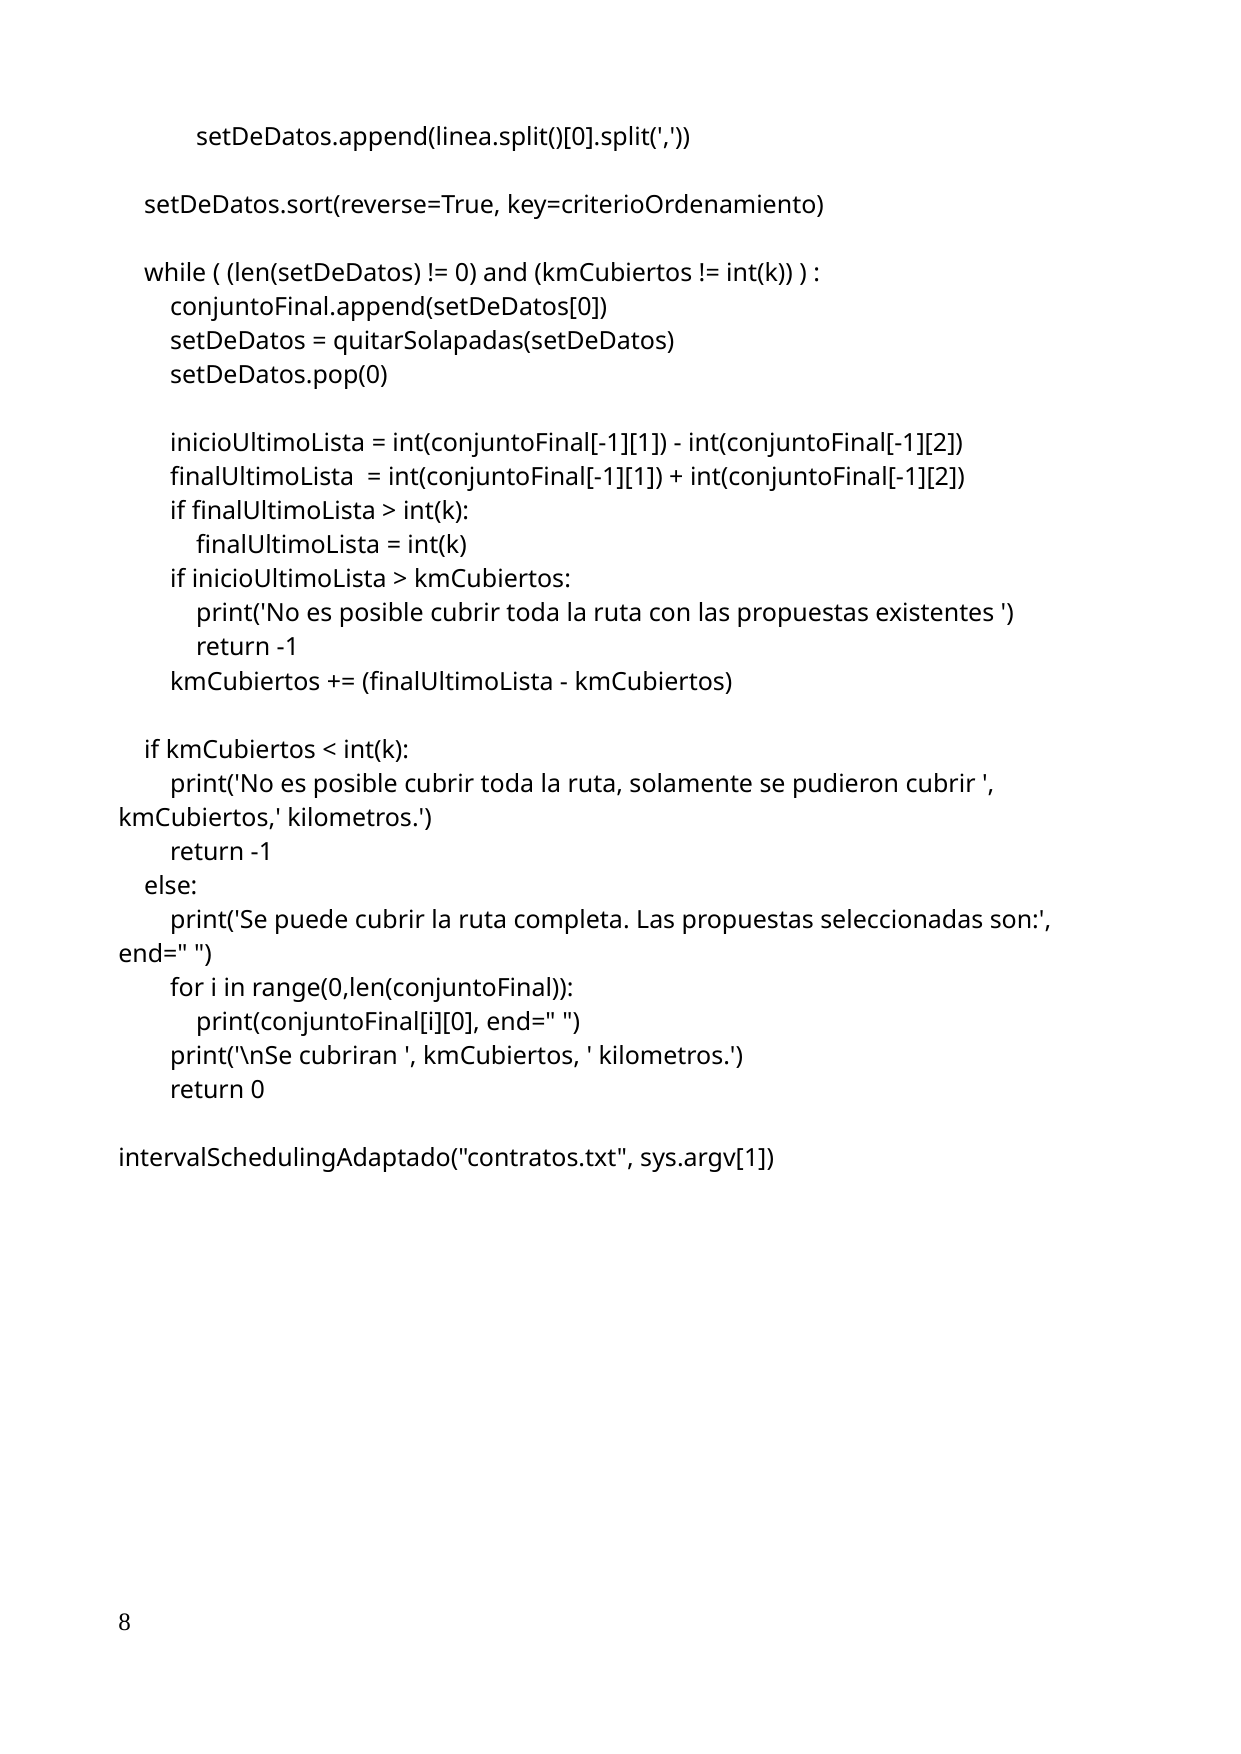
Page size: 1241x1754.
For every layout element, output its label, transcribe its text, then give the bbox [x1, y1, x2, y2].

text intervalSchedulingAdaptado("contratos.txt", sys.argv[1]) [118, 1140, 1122, 1174]
text finalUltimoLista = int(k) [118, 527, 1122, 561]
text else: [118, 867, 1122, 902]
text return -1 [118, 833, 1122, 867]
text conjuntoFinal.append(setDeDatos[0]) [118, 288, 1122, 322]
text if inicioUltimoLista > kmCubiertos: [118, 561, 1122, 595]
text finalUltimoLista = int(conjuntoFinal[-1][1]) + int(conjuntoFinal[-1][2]) [118, 459, 1122, 493]
text if kmCubiertos < int(k): [118, 731, 1122, 765]
text kmCubiertos += (finalUltimoLista - kmCubiertos) [118, 663, 1122, 697]
text print('\nSe cubriran ', kmCubiertos, ' kilometros.') [118, 1038, 1122, 1072]
text setDeDatos.sort(reverse=True, key=criterioOrdenamiento) [118, 186, 1122, 220]
text if finalUltimoLista > int(k): [118, 493, 1122, 527]
text while ( (len(setDeDatos) != 0) and (kmCubiertos != int(k)) ) : [118, 254, 1122, 288]
text return -1 [118, 629, 1122, 663]
text print(conjuntoFinal[i][0], end=" ") [118, 1004, 1122, 1038]
text setDeDatos.append(linea.split()[0].split(',')) [118, 118, 1122, 152]
text print('Se puede cubrir la ruta completa. Las propuestas seleccionadas son:', end=" ") [118, 902, 1122, 970]
text for i in range(0,len(conjuntoFinal)): [118, 970, 1122, 1004]
text return 0 [118, 1072, 1122, 1106]
text inicioUltimoLista = int(conjuntoFinal[-1][1]) - int(conjuntoFinal[-1][2]) [118, 425, 1122, 459]
text print('No es posible cubrir toda la ruta, solamente se pudieron cubrir ', kmCubiertos,' kilometros.') [118, 765, 1122, 833]
text setDeDatos.pop(0) [118, 357, 1122, 391]
text setDeDatos = quitarSolapadas(setDeDatos) [118, 322, 1122, 357]
text print('No es posible cubrir toda la ruta con las propuestas existentes ') [118, 595, 1122, 629]
